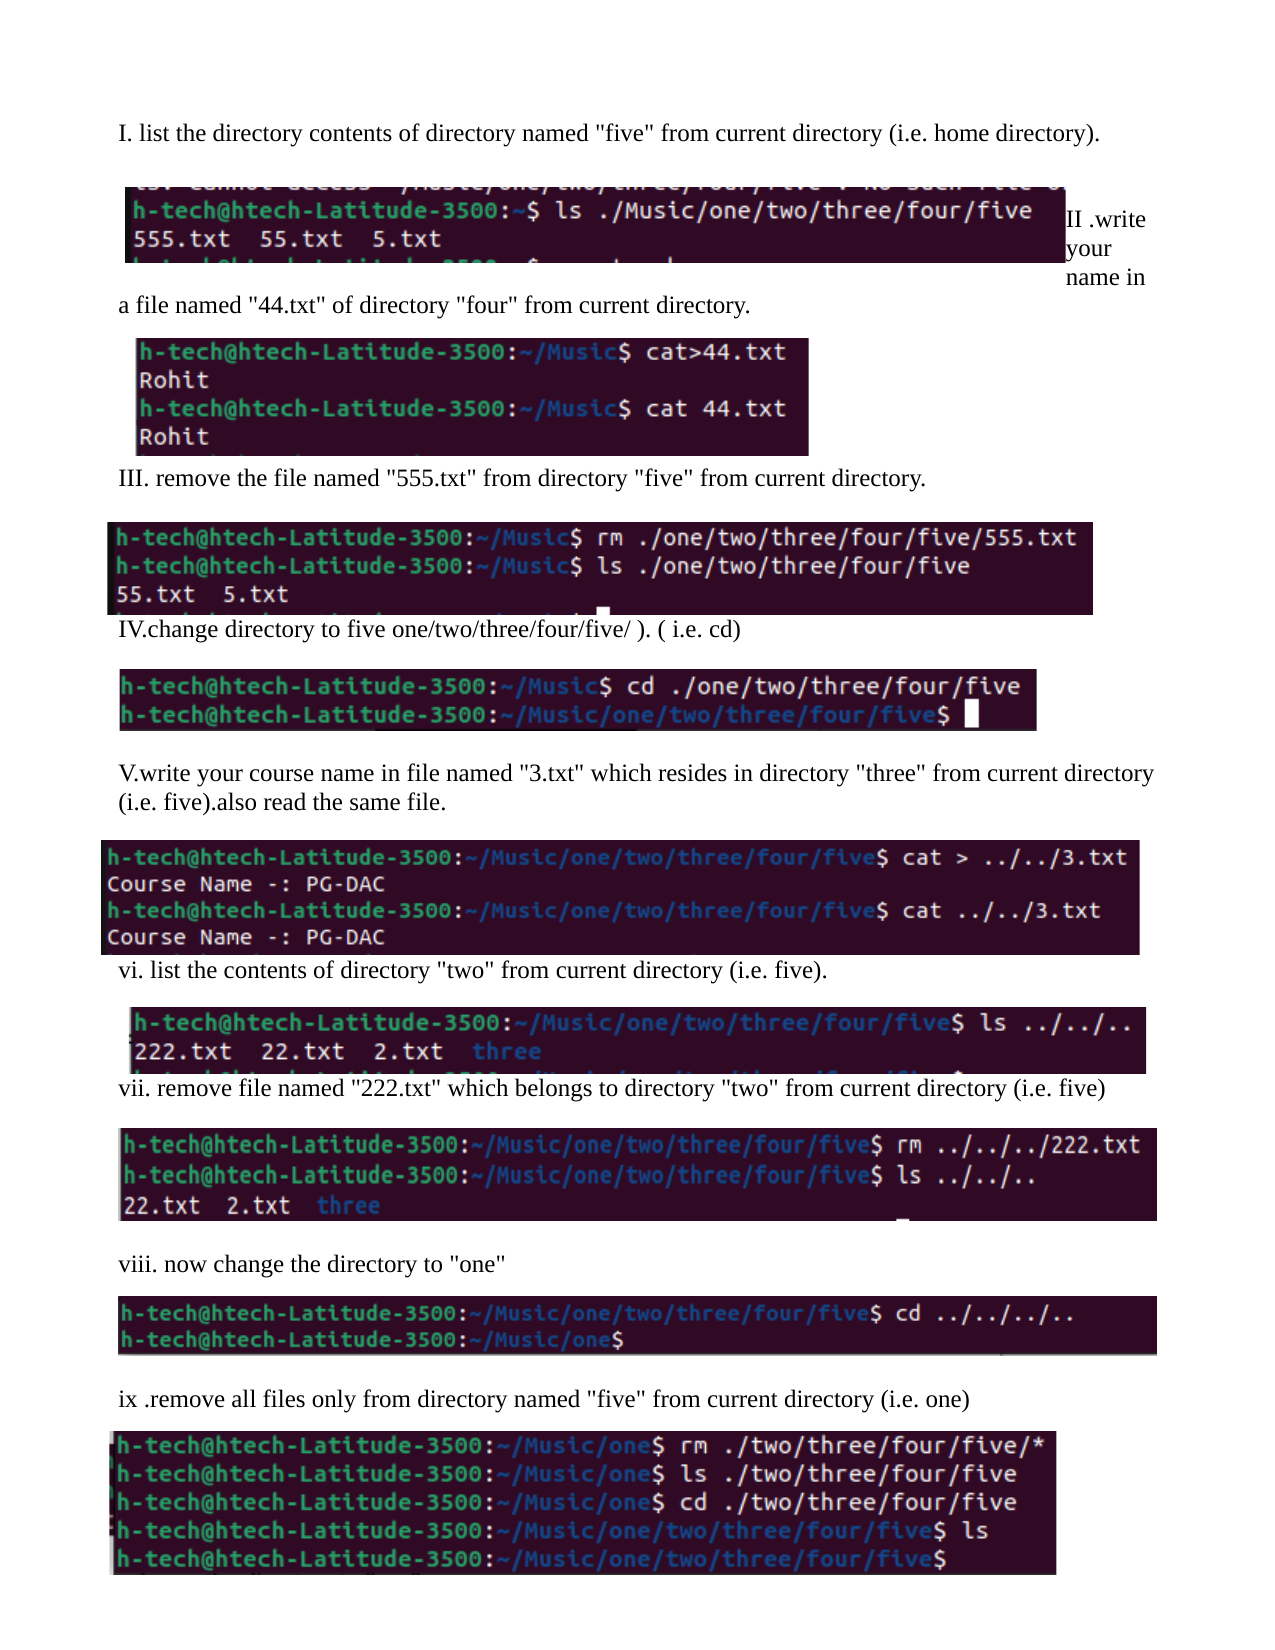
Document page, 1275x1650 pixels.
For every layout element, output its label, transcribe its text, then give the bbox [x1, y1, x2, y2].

text IV.change directory to five one/two/three/four/five/ ). ( i.e. cd) [118, 549, 1157, 643]
text V.write your course name in file named "3.txt" which resides in directory "three" from current directory (i.e. five).also read the same file. [118, 758, 1157, 816]
text vi. list the contents of directory "two" from current directory (i.e. five). [118, 902, 1157, 984]
text vii. remove file named "222.txt" which belongs to directory "two" from current directory (i.e. five) [118, 1012, 1157, 1102]
text ix .remove all files only from directory named "five" from current directory (i.e. one) [118, 1384, 1157, 1413]
text II .write your name in a file named "44.txt" of directory "four" from current directory. [118, 204, 1157, 319]
text viii. now change the directory to "one" [118, 1249, 1157, 1278]
text I. list the directory contents of directory named "five" from current directory (i.e. home directory). [118, 118, 1157, 147]
text III. remove the file named "555.txt" from directory "five" from current directory. [118, 463, 1157, 492]
